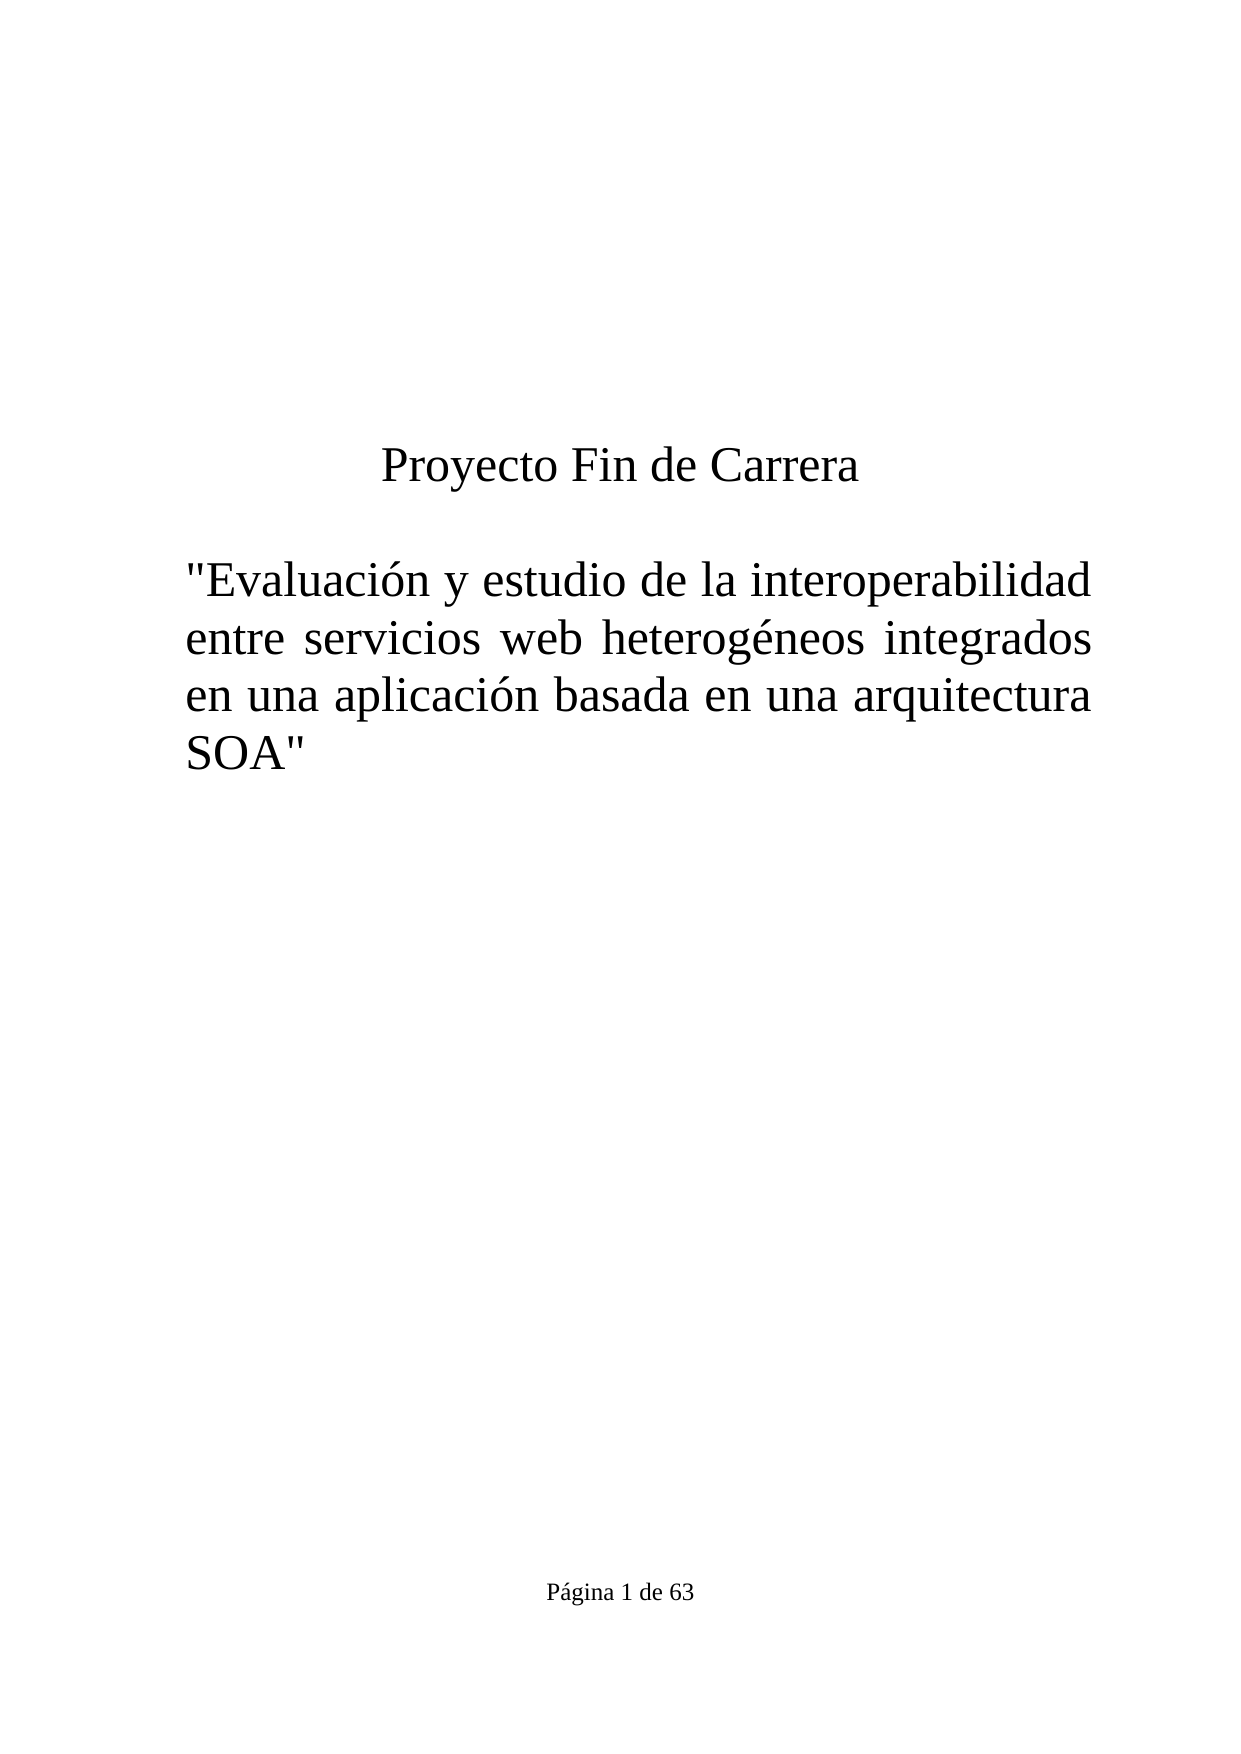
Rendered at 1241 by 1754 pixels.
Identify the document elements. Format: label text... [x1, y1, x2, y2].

text Proyecto Fin de Carrera [148, 435, 1093, 493]
text "Evaluación y estudio de la interoperabilidad entre servicios web heterogéneos integrados en una aplicación basada en una arquitectura SOA" [185, 550, 1093, 780]
